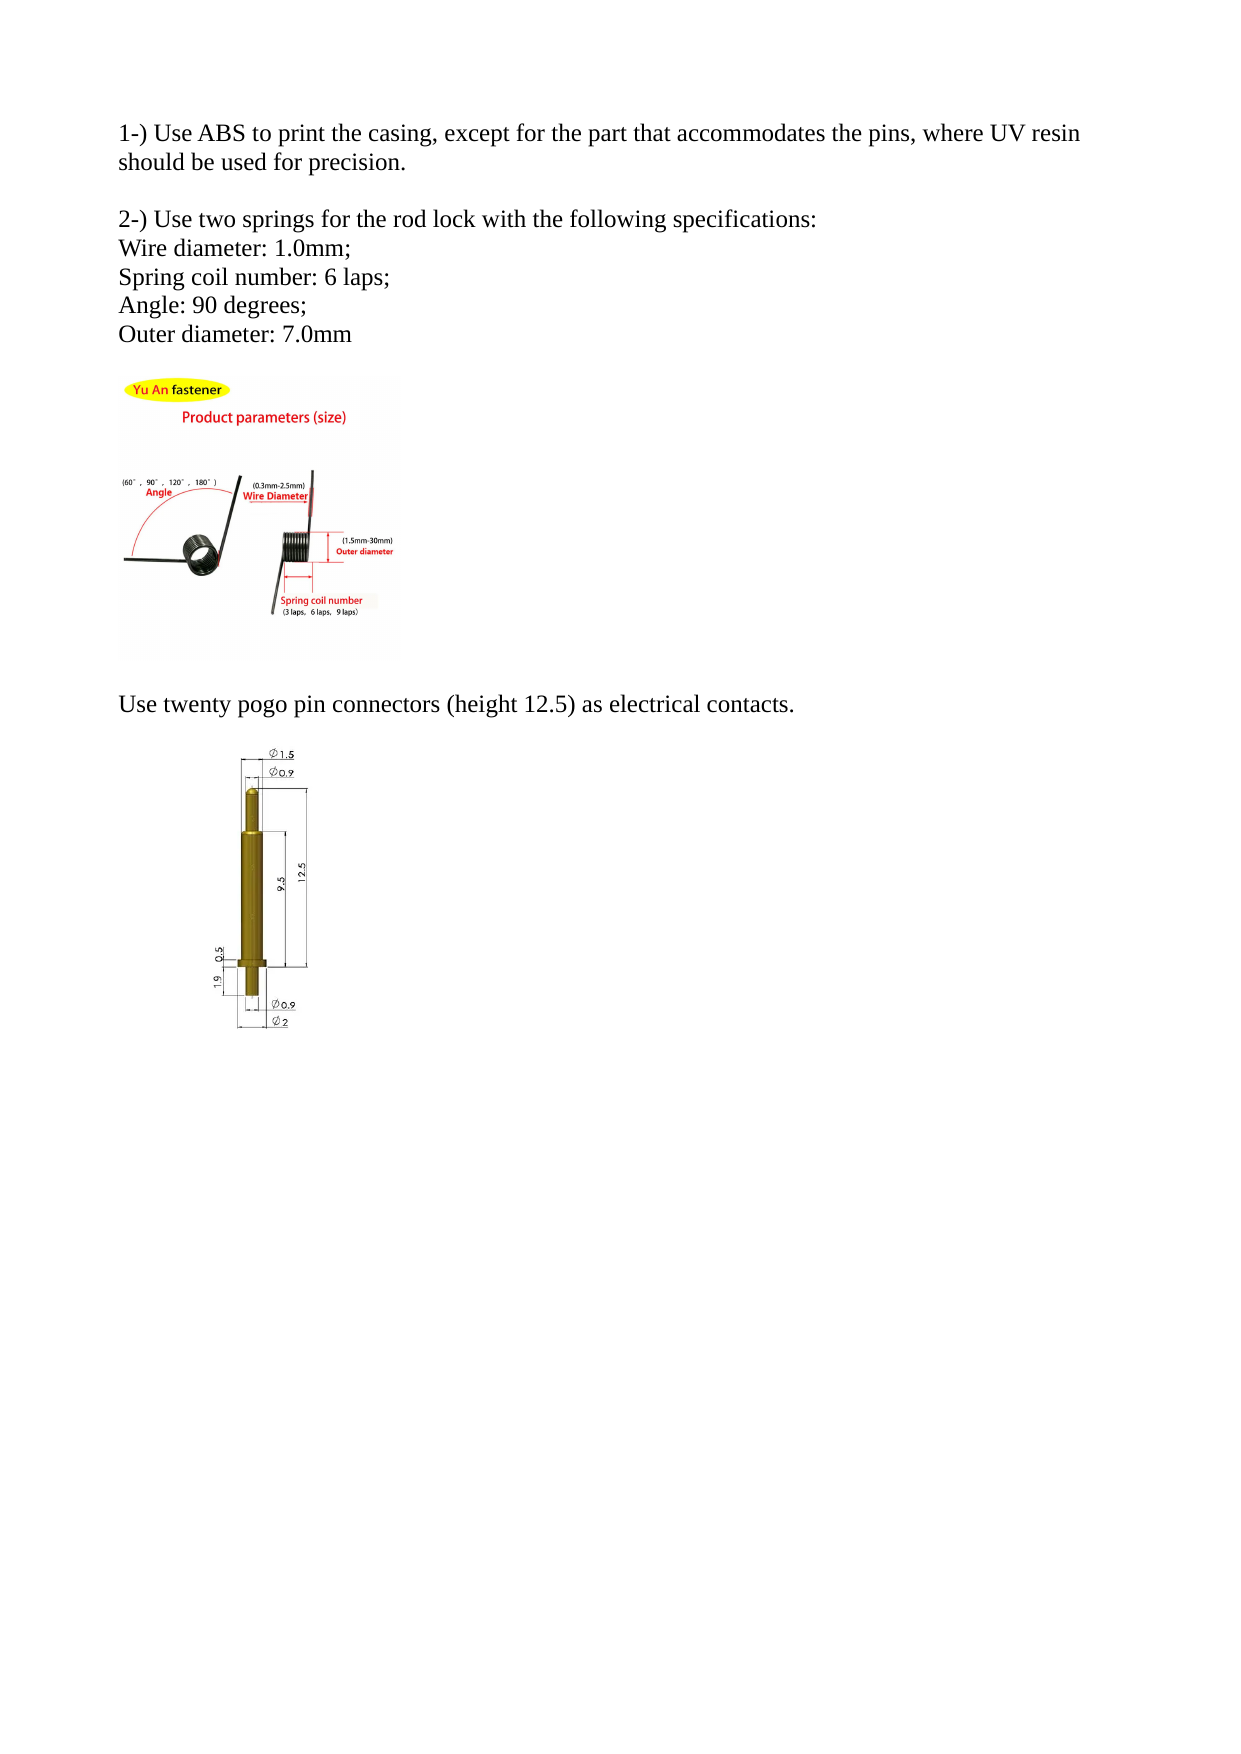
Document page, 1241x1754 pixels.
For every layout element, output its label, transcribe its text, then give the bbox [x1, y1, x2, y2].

text Outer diameter: 7.0mm [118, 319, 1122, 348]
text Spring coil number: 6 laps; [118, 262, 1122, 291]
picture [118, 746, 402, 1030]
picture [118, 376, 402, 661]
text Wire diameter: 1.0mm; [118, 233, 1122, 262]
text Use twenty pogo pin connectors (height 12.5) as electrical contacts. [118, 689, 1122, 718]
text Angle: 90 degrees; [118, 291, 1122, 319]
text 1-) Use ABS to print the casing, except for the part that accommodates the pins, where UV resin should be used for precision. [118, 118, 1122, 176]
text 2-) Use two springs for the rod lock with the following specifications: [118, 204, 1122, 233]
